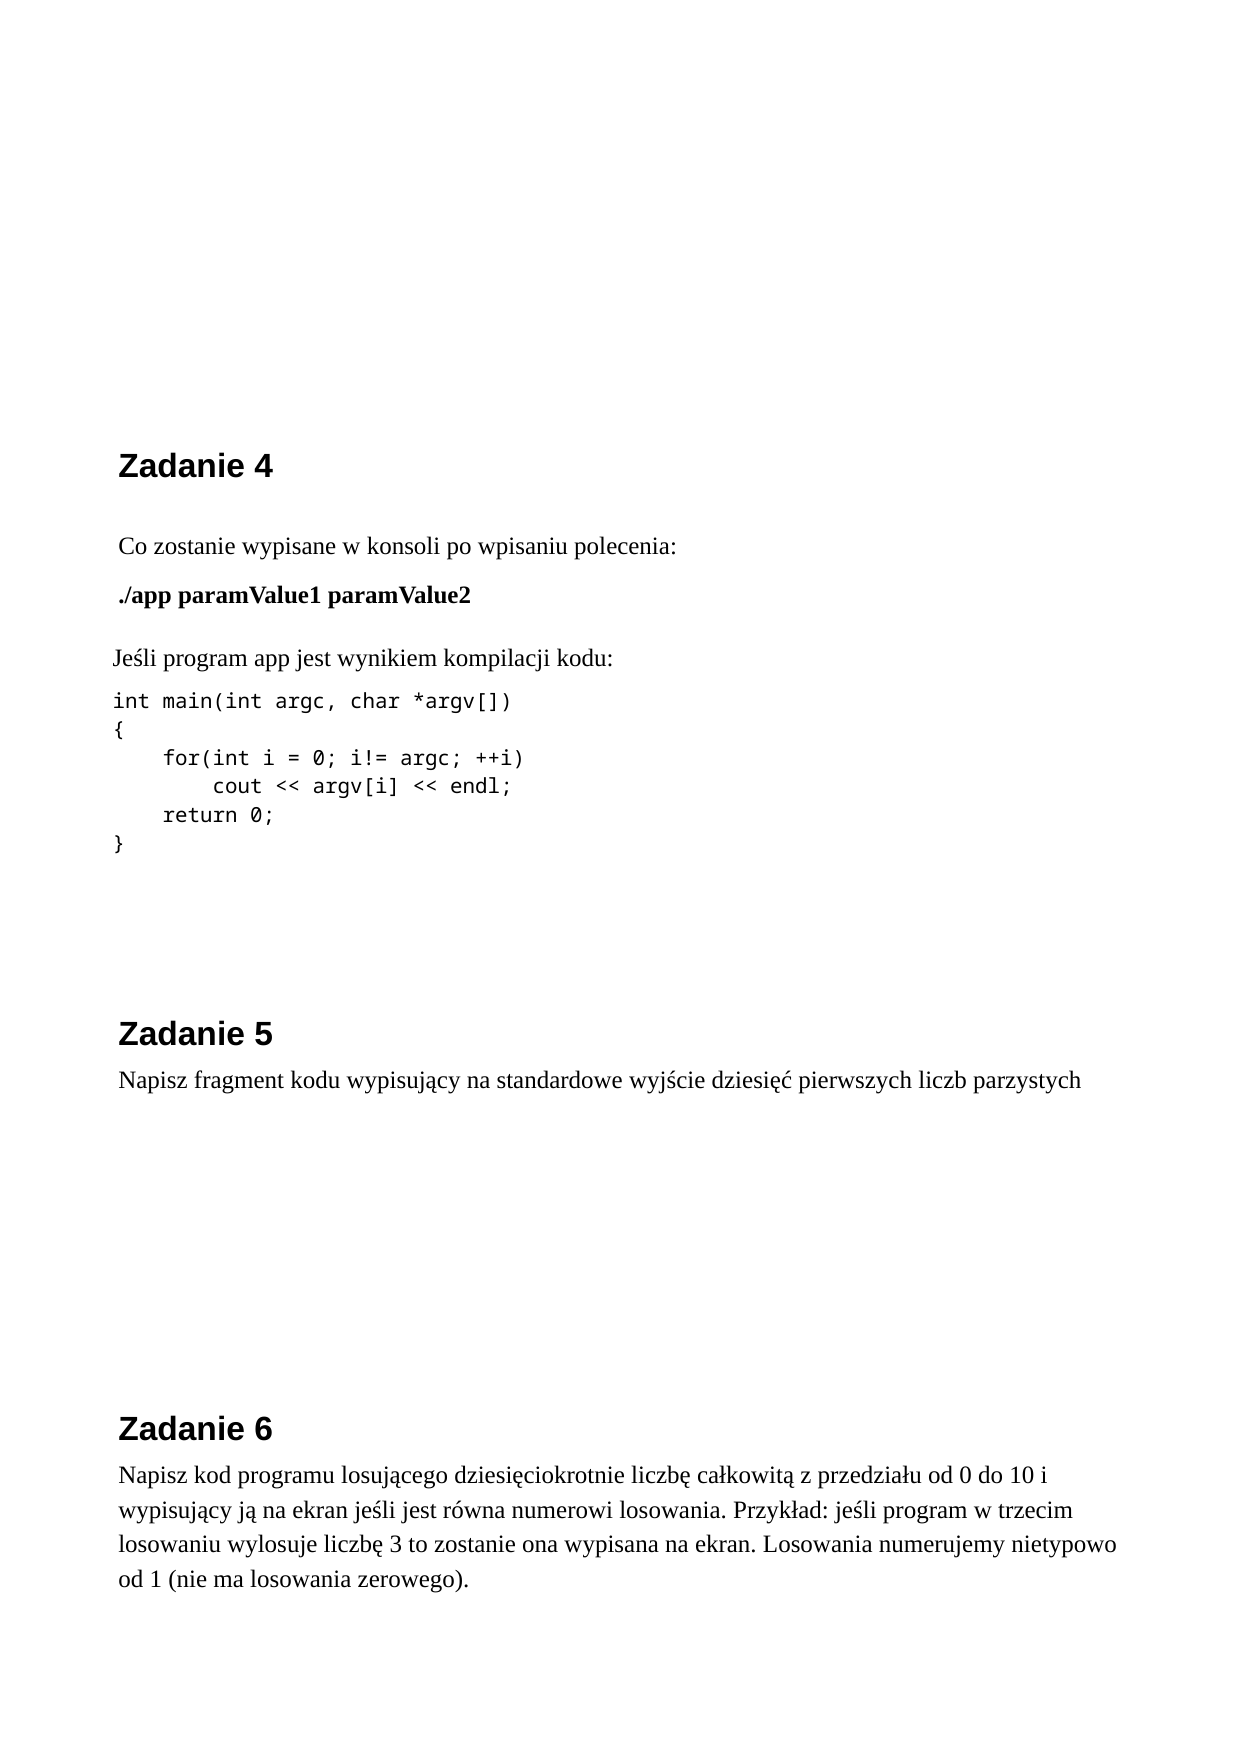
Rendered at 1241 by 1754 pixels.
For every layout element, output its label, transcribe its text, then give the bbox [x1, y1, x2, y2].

text { [112, 714, 1122, 743]
text Jeśli program app jest wynikiem kompilacji kodu: [112, 643, 1122, 671]
text return 0; [112, 800, 1122, 828]
subtitle Zadanie 4 [118, 446, 1122, 484]
text ./app paramValue1 paramValue2 [118, 580, 1122, 608]
text cout << argv[i] << endl; [112, 771, 1122, 800]
text Napisz fragment kodu wypisujący na standardowe wyjście dziesięć pierwszych liczb parzystych [118, 1065, 1122, 1093]
text } [112, 828, 1122, 857]
text Co zostanie wypisane w konsoli po wpisaniu polecenia: [118, 531, 1122, 559]
text for(int i = 0; i!= argc; ++i) [112, 743, 1122, 771]
subtitle Zadanie 5 [118, 1014, 1122, 1052]
subtitle Zadanie 6 [118, 1409, 1122, 1448]
text Napisz kod programu losującego dziesięciokrotnie liczbę całkowitą z przedziału od 0 do 10 i wypisujący ją na ekran jeśli jest równa numerowi losowania. Przykład: jeśli program w trzecim losowaniu wylosuje liczbę 3 to zostanie ona wypisana na ekran. Losowania numerujemy nietypowo od 1 (nie ma losowania zerowego). [118, 1460, 1122, 1593]
text int main(int argc, char *argv[]) [112, 686, 1122, 714]
